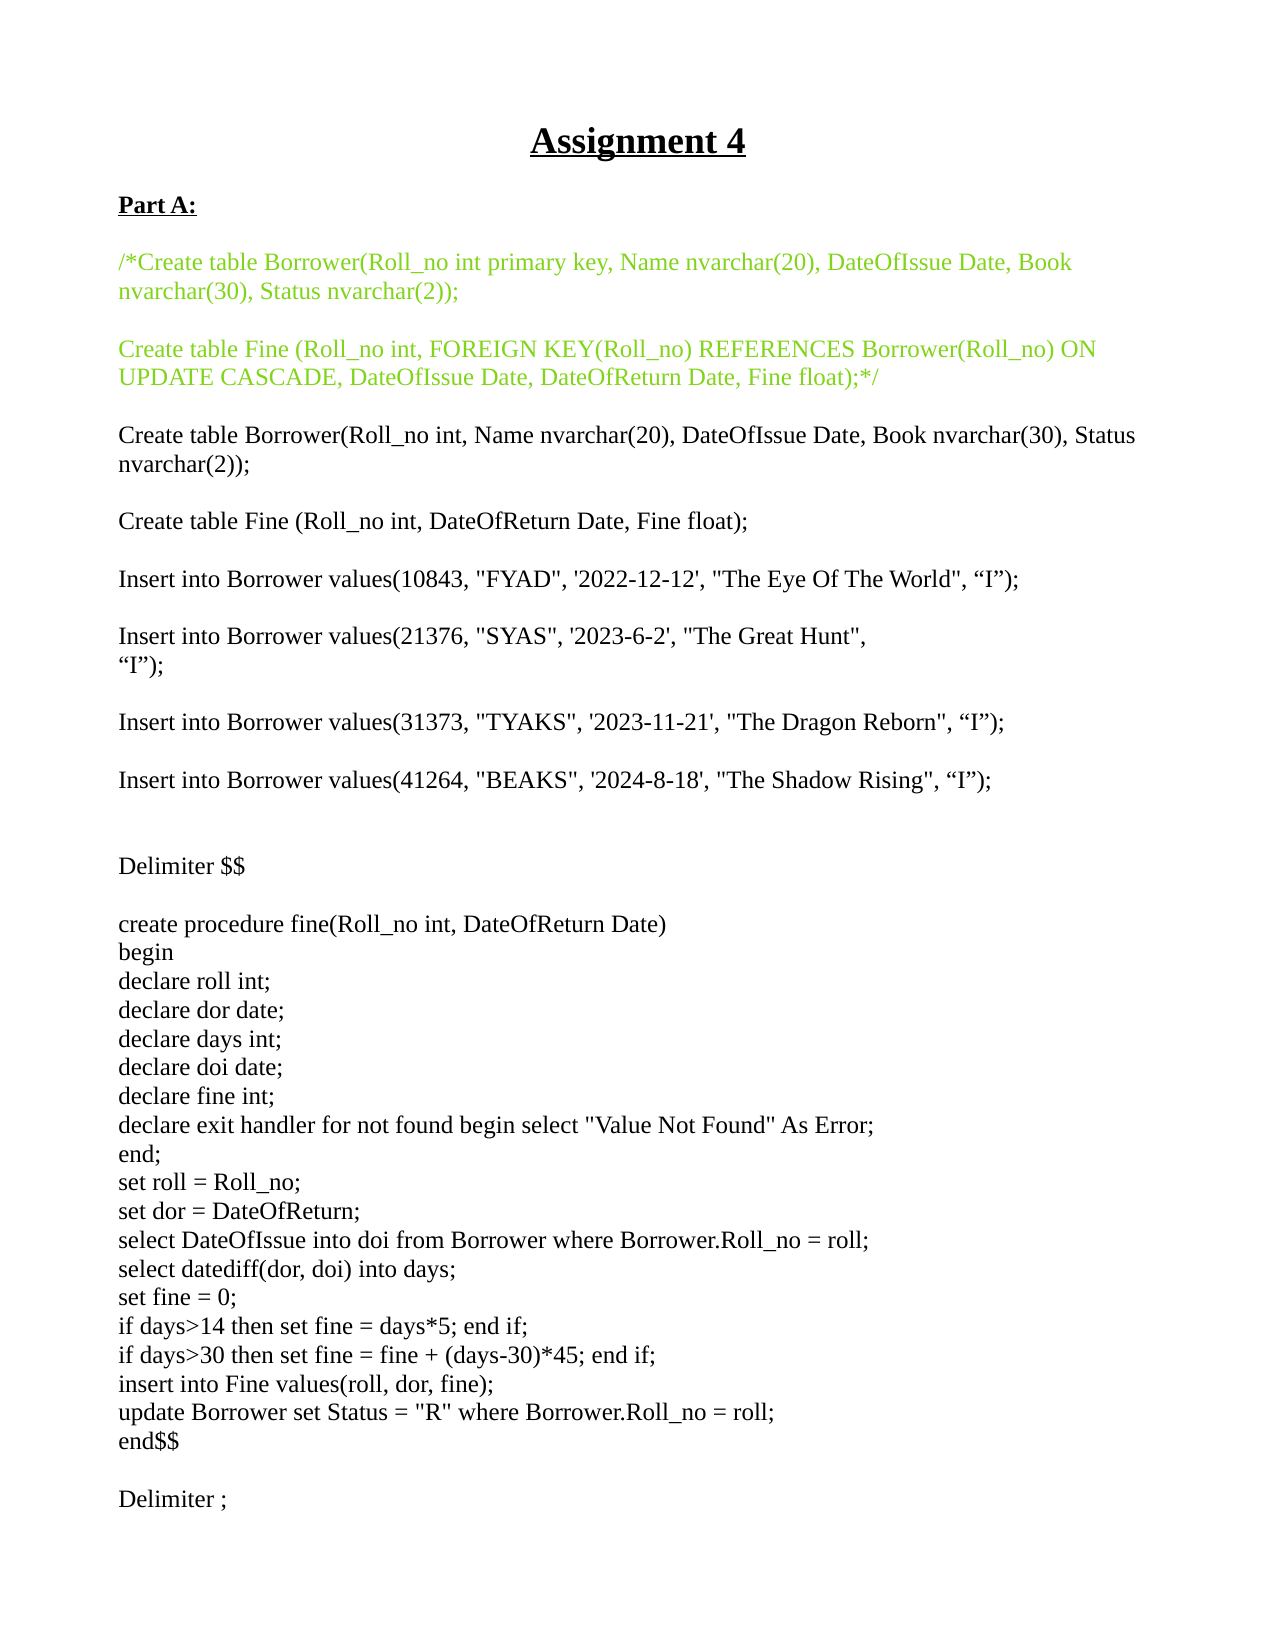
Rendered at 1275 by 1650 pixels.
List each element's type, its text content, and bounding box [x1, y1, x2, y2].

text Assignment 4 [118, 118, 1157, 161]
text declare doi date; [118, 1052, 1157, 1081]
text Insert into Borrower values(31373, "TYAKS", '2023-11-21', "The Dragon Reborn", “I”); [118, 707, 1157, 736]
text end$$ [118, 1426, 1157, 1455]
text select datediff(dor, doi) into days; [118, 1254, 1157, 1282]
text if days>30 then set fine = fine + (days-30)*45; end if; [118, 1340, 1157, 1369]
text begin [118, 937, 1157, 966]
text /*Create table Borrower(Roll_no int primary key, Name nvarchar(20), DateOfIssue Date, Book nvarchar(30), Status nvarchar(2)); [118, 247, 1157, 305]
text Delimiter $$ [118, 851, 1157, 880]
text Delimiter ; [118, 1484, 1157, 1512]
text set roll = Roll_no; [118, 1167, 1157, 1196]
text “I”); [118, 650, 1157, 679]
text insert into Fine values(roll, dor, fine); [118, 1369, 1157, 1397]
text if days>14 then set fine = days*5; end if; [118, 1311, 1157, 1340]
text declare exit handler for not found begin select "Value Not Found" As Error; [118, 1110, 1157, 1139]
text set dor = DateOfReturn; [118, 1196, 1157, 1225]
text create procedure fine(Roll_no int, DateOfReturn Date) [118, 909, 1157, 937]
text Insert into Borrower values(21376, "SYAS", '2023-6-2', "The Great Hunt", [118, 621, 1157, 650]
text Create table Fine (Roll_no int, FOREIGN KEY(Roll_no) REFERENCES Borrower(Roll_no) ON UPDATE CASCADE, DateOfIssue Date, DateOfReturn Date, Fine float);*/ [118, 334, 1157, 391]
text Create table Fine (Roll_no int, DateOfReturn Date, Fine float); [118, 506, 1157, 535]
text Insert into Borrower values(41264, "BEAKS", '2024-8-18', "The Shadow Rising", “I”); [118, 765, 1157, 794]
text set fine = 0; [118, 1282, 1157, 1311]
text Insert into Borrower values(10843, "FYAD", '2022-12-12', "The Eye Of The World", “I”); [118, 564, 1157, 592]
text declare fine int; [118, 1081, 1157, 1110]
text declare roll int; [118, 966, 1157, 995]
text update Borrower set Status = "R" where Borrower.Roll_no = roll; [118, 1397, 1157, 1426]
text select DateOfIssue into doi from Borrower where Borrower.Roll_no = roll; [118, 1225, 1157, 1254]
text end; [118, 1139, 1157, 1167]
text Create table Borrower(Roll_no int, Name nvarchar(20), DateOfIssue Date, Book nvarchar(30), Status nvarchar(2)); [118, 420, 1157, 477]
text declare days int; [118, 1024, 1157, 1052]
text Part A: [118, 190, 1157, 219]
text declare dor date; [118, 995, 1157, 1024]
